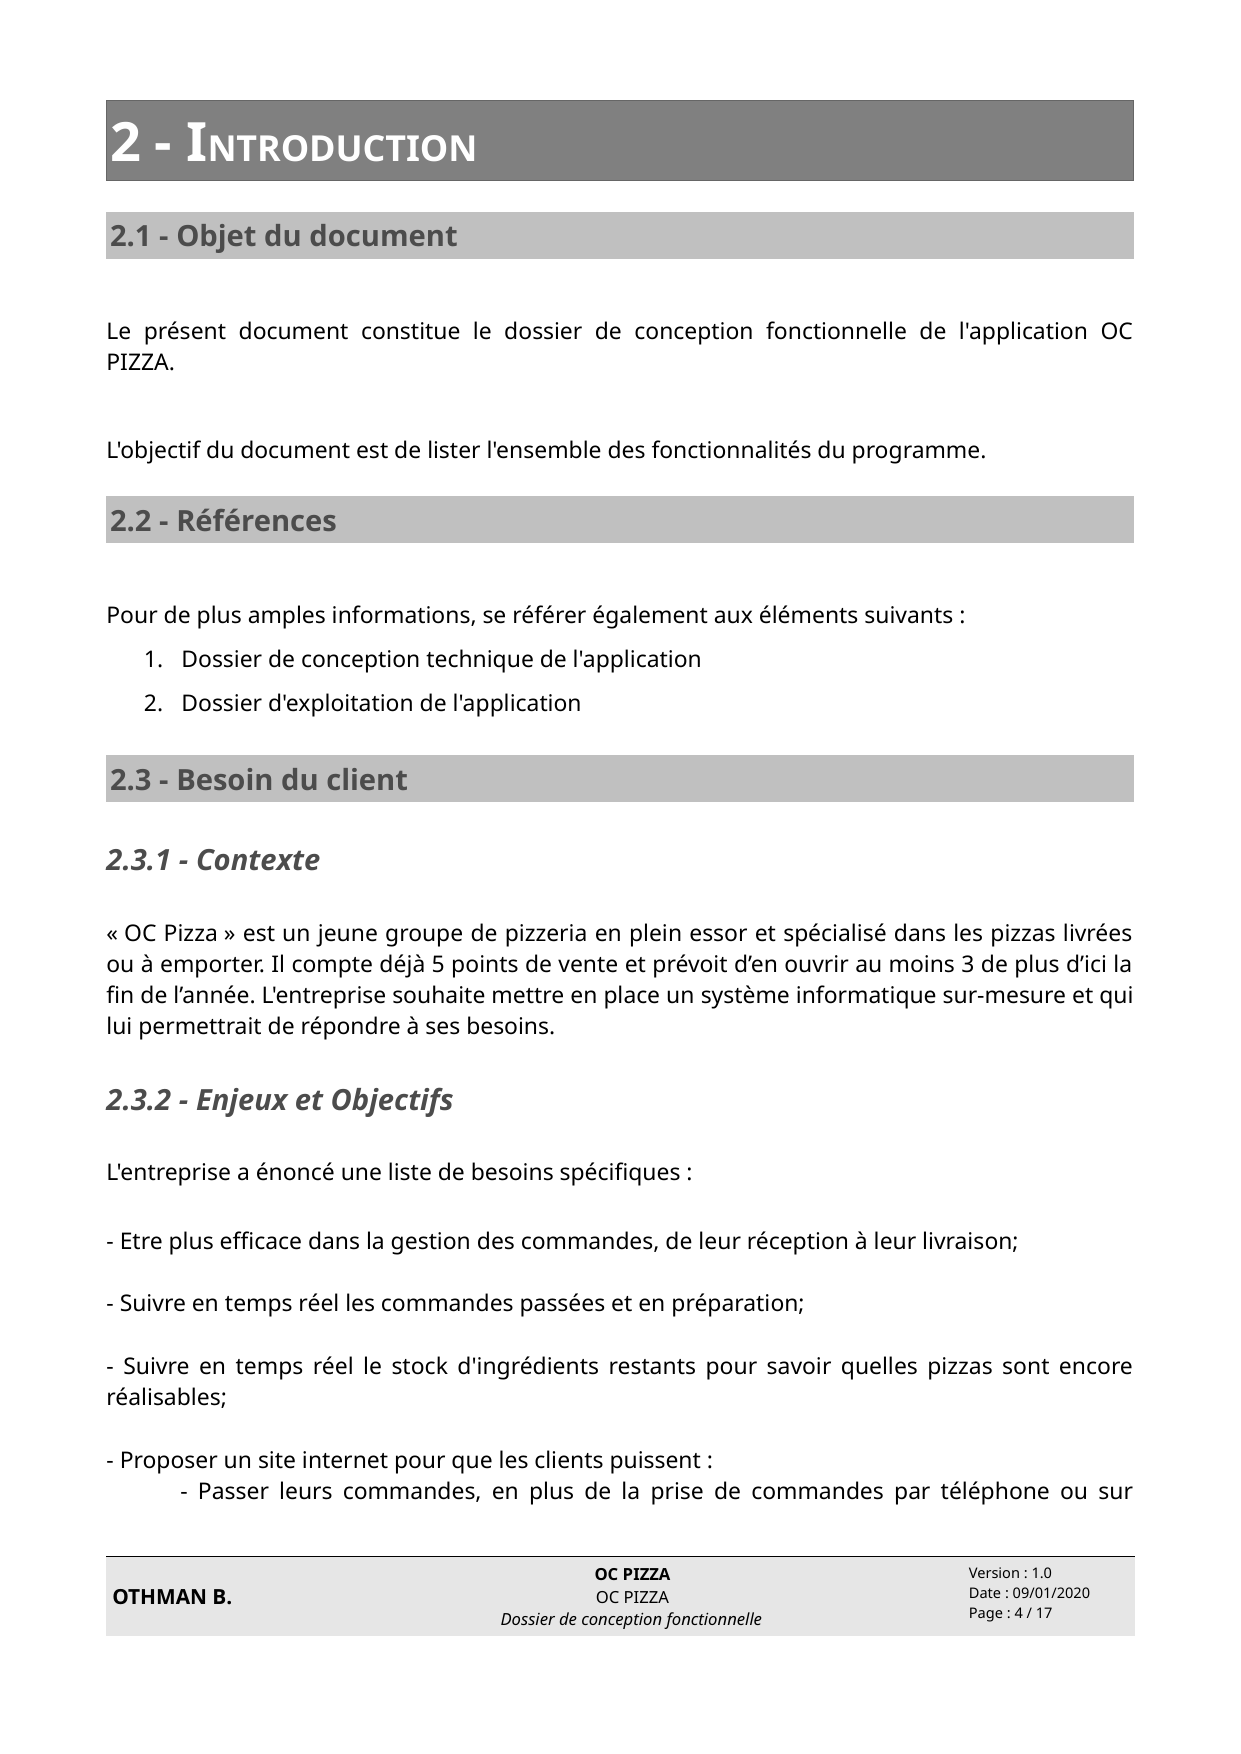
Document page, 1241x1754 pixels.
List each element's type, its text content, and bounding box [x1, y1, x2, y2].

text « OC Pizza » est un jeune groupe de pizzeria en plein essor et spécialisé dans les pizzas livrées ou à emporter. Il compte déjà 5 points de vente et prévoit d’en ouvrir au moins 3 de plus d’ici la fin de l’année. L'entreprise souhaite mettre en place un système informatique sur-mesure et qui lui permettrait de répondre à ses besoins. [106, 917, 1134, 1042]
list Dossier d'exploitation de l'application [144, 687, 1134, 718]
list Dossier de conception technique de l'application [144, 643, 1134, 674]
text L'objectif du document est de lister l'ensemble des fonctionnalités du programme. [106, 434, 1134, 465]
subtitle Introduction [107, 101, 1133, 180]
text - Proposer un site internet pour que les clients puissent : [106, 1443, 1134, 1475]
text Pour de plus amples informations, se référer également aux éléments suivants : [106, 599, 1134, 630]
subtitle Objet du document [107, 213, 1133, 258]
subtitle Besoin du client [107, 756, 1133, 801]
subtitle Contexte [106, 839, 1134, 879]
subtitle Références [107, 498, 1133, 542]
text Le présent document constitue le dossier de conception fonctionnelle de l'application OC PIZZA. [106, 315, 1134, 377]
text - Etre plus efficace dans la gestion des commandes, de leur réception à leur livraison; [106, 1225, 1134, 1256]
text - Suivre en temps réel le stock d'ingrédients restants pour savoir quelles pizzas sont encore réalisables; [106, 1350, 1134, 1412]
text - Passer leurs commandes, en plus de la prise de commandes par téléphone ou sur [106, 1475, 1134, 1506]
text - Suivre en temps réel les commandes passées et en préparation; [106, 1287, 1134, 1318]
text L'entreprise a énoncé une liste de besoins spécifiques : [106, 1156, 1134, 1187]
subtitle Enjeux et Objectifs [106, 1079, 1134, 1119]
